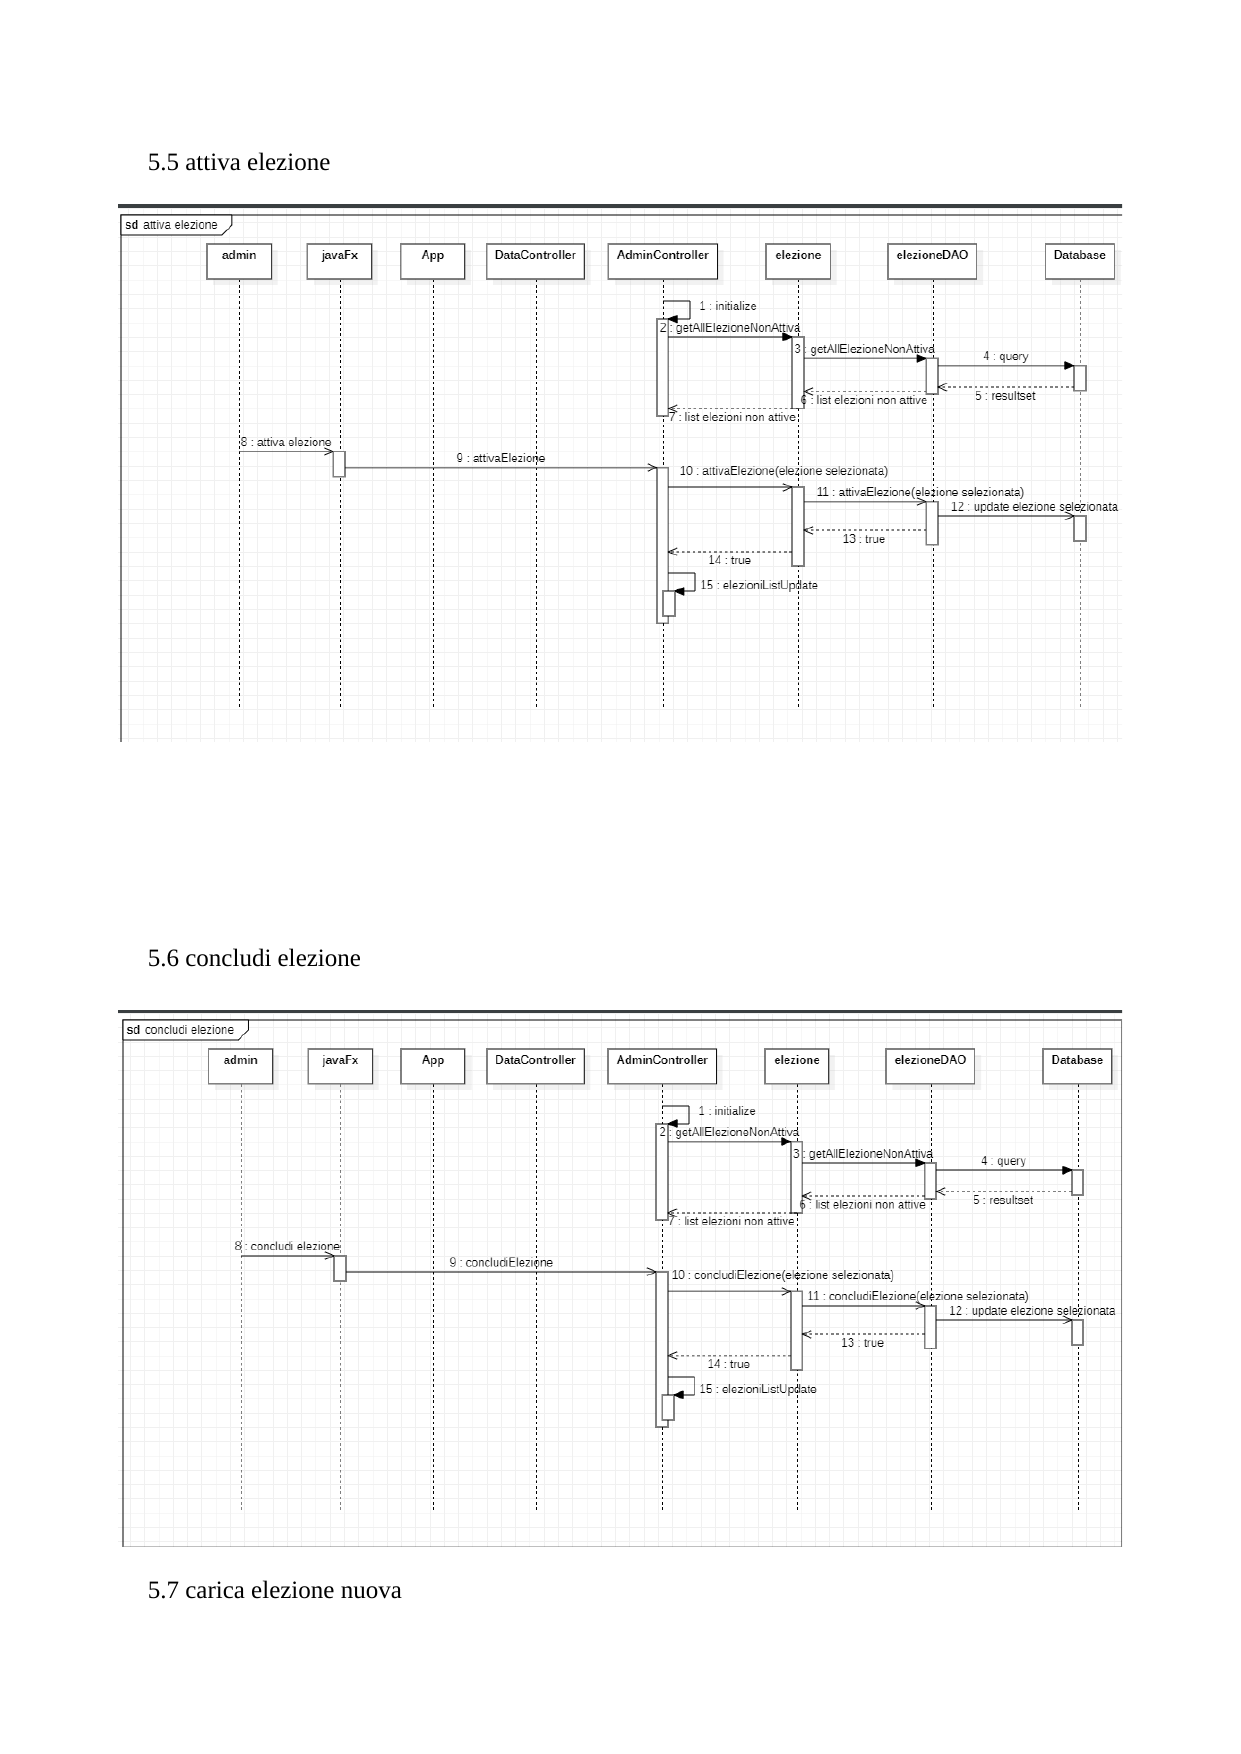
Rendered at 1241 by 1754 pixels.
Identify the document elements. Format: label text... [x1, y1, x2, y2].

picture [118, 204, 1123, 742]
text 5.7 carica elezione nuova [118, 1575, 1122, 1604]
picture [118, 1010, 1123, 1547]
text 5.5 attiva elezione [118, 147, 1122, 176]
text 5.6 concludi elezione [118, 943, 1122, 972]
